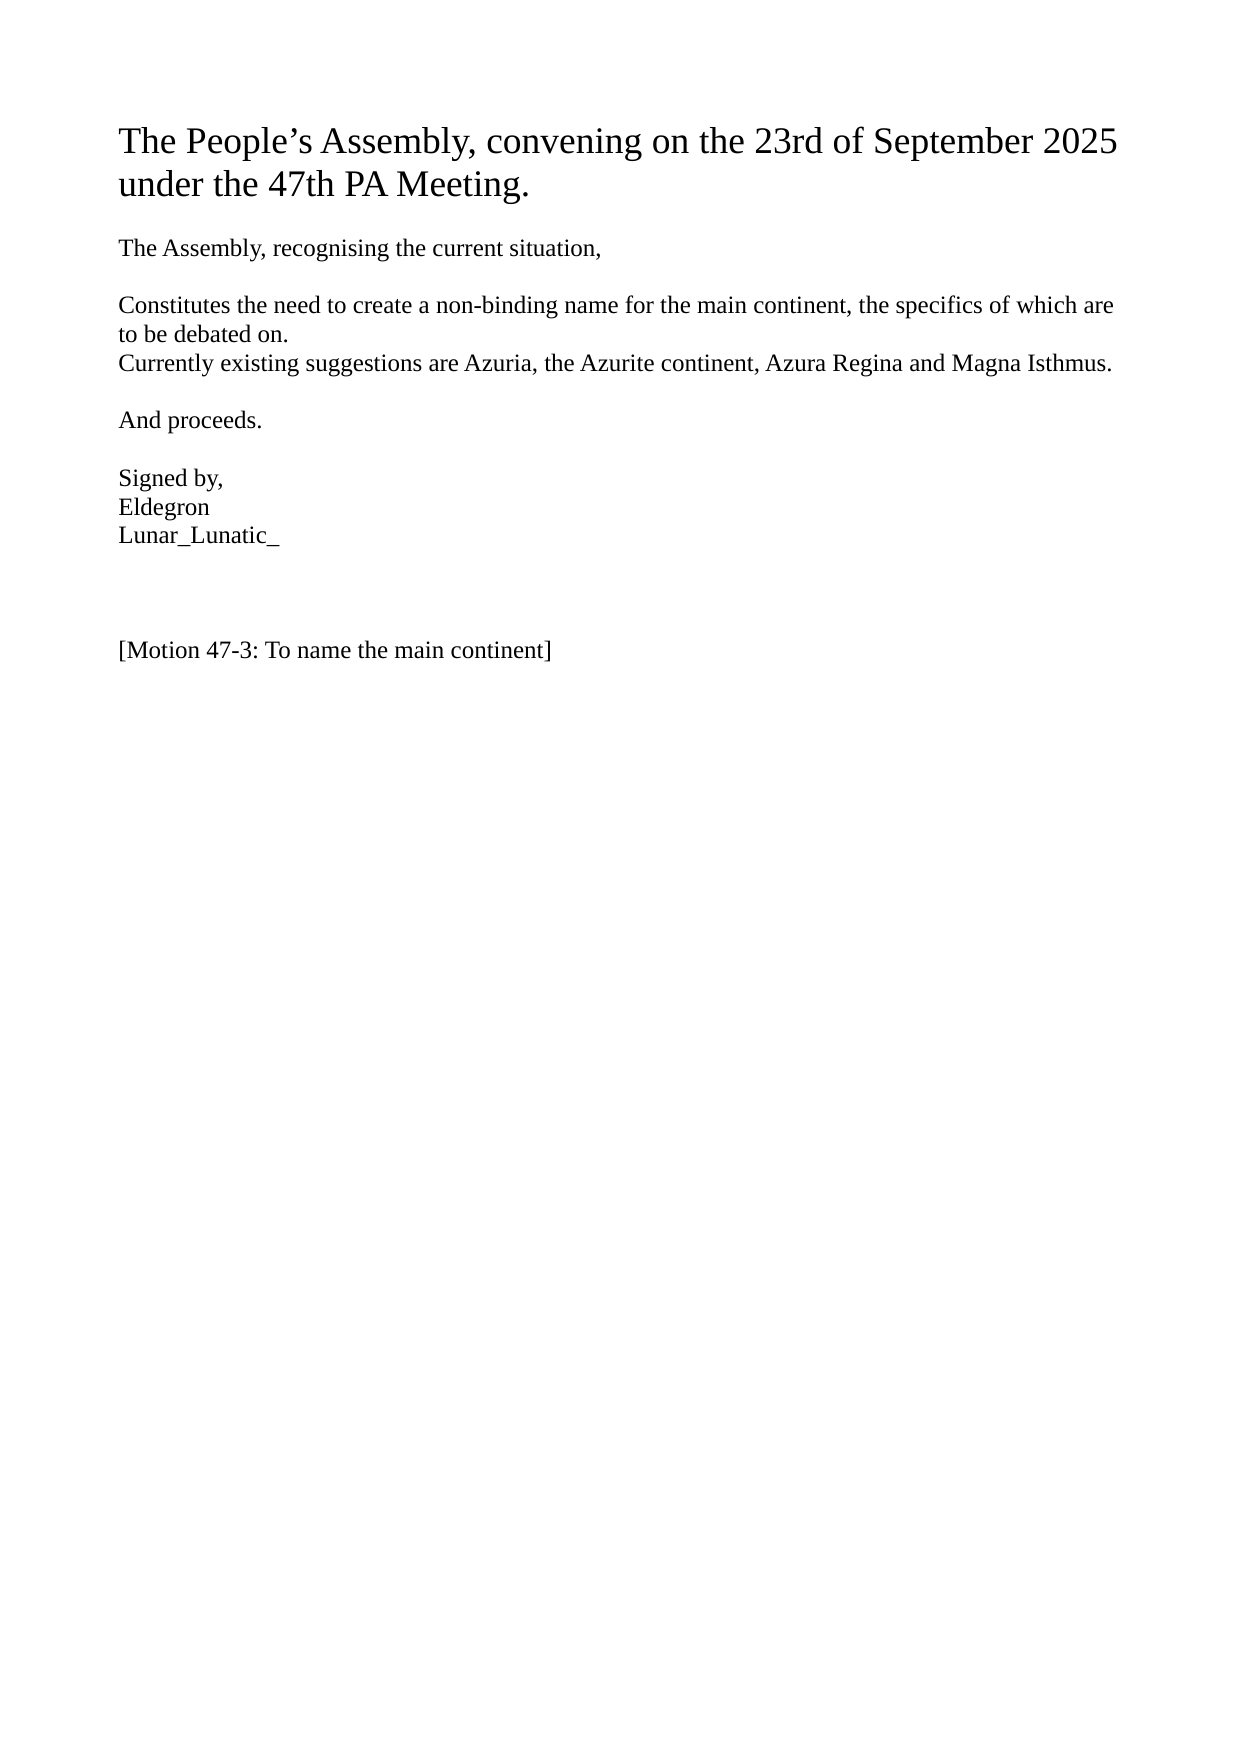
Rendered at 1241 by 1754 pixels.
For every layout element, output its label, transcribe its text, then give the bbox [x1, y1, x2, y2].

text And proceeds. [118, 406, 1122, 434]
text Signed by, [118, 463, 1122, 492]
text Eldegron [118, 492, 1122, 521]
text [Motion 47-3: To name the main continent] [118, 636, 1122, 664]
text Currently existing suggestions are Azuria, the Azurite continent, Azura Regina and Magna Isthmus. [118, 348, 1122, 377]
text The Assembly, recognising the current situation, [118, 233, 1122, 262]
text Lunar_Lunatic_ [118, 521, 1122, 549]
text The People’s Assembly, convening on the 23rd of September 2025 under the 47th PA Meeting. [118, 118, 1122, 204]
text Constitutes the need to create a non-binding name for the main continent, the specifics of which are to be debated on. [118, 291, 1122, 348]
